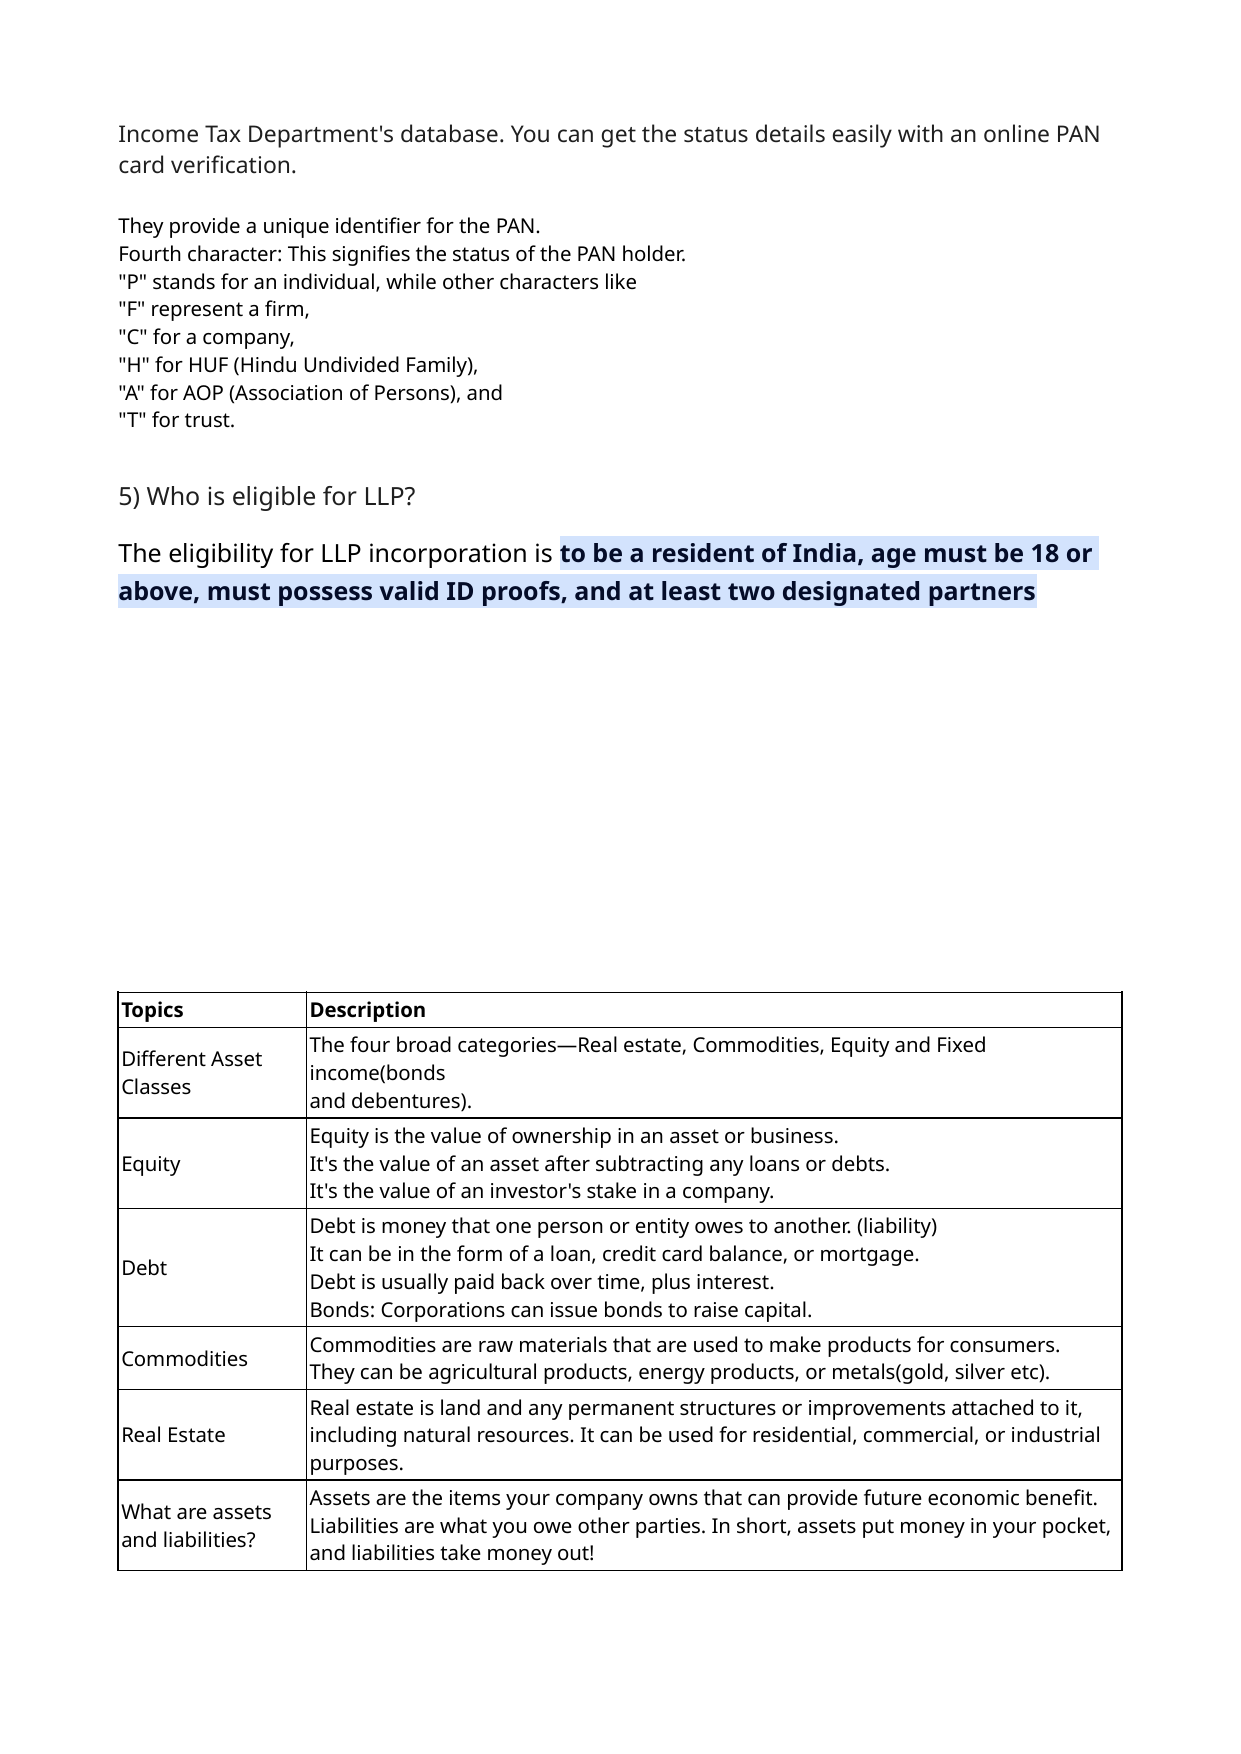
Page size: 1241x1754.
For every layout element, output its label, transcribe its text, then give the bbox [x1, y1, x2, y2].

table_cell Equity [119, 1119, 306, 1208]
table_cell The four broad categories—Real estate, Commodities, Equity and Fixed income(bonds and debentures). [307, 1028, 1121, 1117]
text Income Tax Department's database. You can get the status details easily with an online PAN card verification. [118, 118, 1122, 181]
text The eligibility for LLP incorporation is to be a resident of India, age must be 18 or above, must possess valid ID proofs, and at least two designated partners [118, 533, 1122, 608]
table_cell Equity is the value of ownership in an asset or business. It's the value of an asset after subtracting any loans or debts. It's the value of an investor's stake in a company. [307, 1119, 1121, 1208]
table_cell What are assets and liabilities? [119, 1481, 306, 1570]
table_cell Different Asset Classes [119, 1028, 306, 1117]
table_cell Real estate is land and any permanent structures or improvements attached to it, including natural resources. It can be used for residential, commercial, or industrial purposes. [307, 1390, 1121, 1479]
text They provide a unique identifier for the PAN. Fourth character: This signifies the status of the PAN holder. "P" stands for an individual, while other characters like "F" represent a firm, "C" for a company, "H" for HUF (Hindu Undivided Family), "A" for AOP (Association of Persons), and "T" for trust. [118, 212, 1122, 433]
table_header Description [307, 993, 1121, 1027]
text 5) Who is eligible for LLP? [118, 479, 1122, 513]
table_cell Debt is money that one person or entity owes to another. (liability) It can be in the form of a loan, credit card balance, or mortgage. Debt is usually paid back over time, plus interest. Bonds: Corporations can issue bonds to raise capital. [307, 1209, 1121, 1326]
table_cell Commodities [119, 1327, 306, 1389]
table_cell Commodities are raw materials that are used to make products for consumers. They can be agricultural products, energy products, or metals(gold, silver etc). [307, 1327, 1121, 1389]
table_cell Assets are the items your company owns that can provide future economic benefit. Liabilities are what you owe other parties. In short, assets put money in your pocket, and liabilities take money out! [307, 1481, 1121, 1570]
table_header Topics [119, 993, 306, 1027]
table_cell Debt [119, 1209, 306, 1326]
table_cell Real Estate [119, 1390, 306, 1479]
